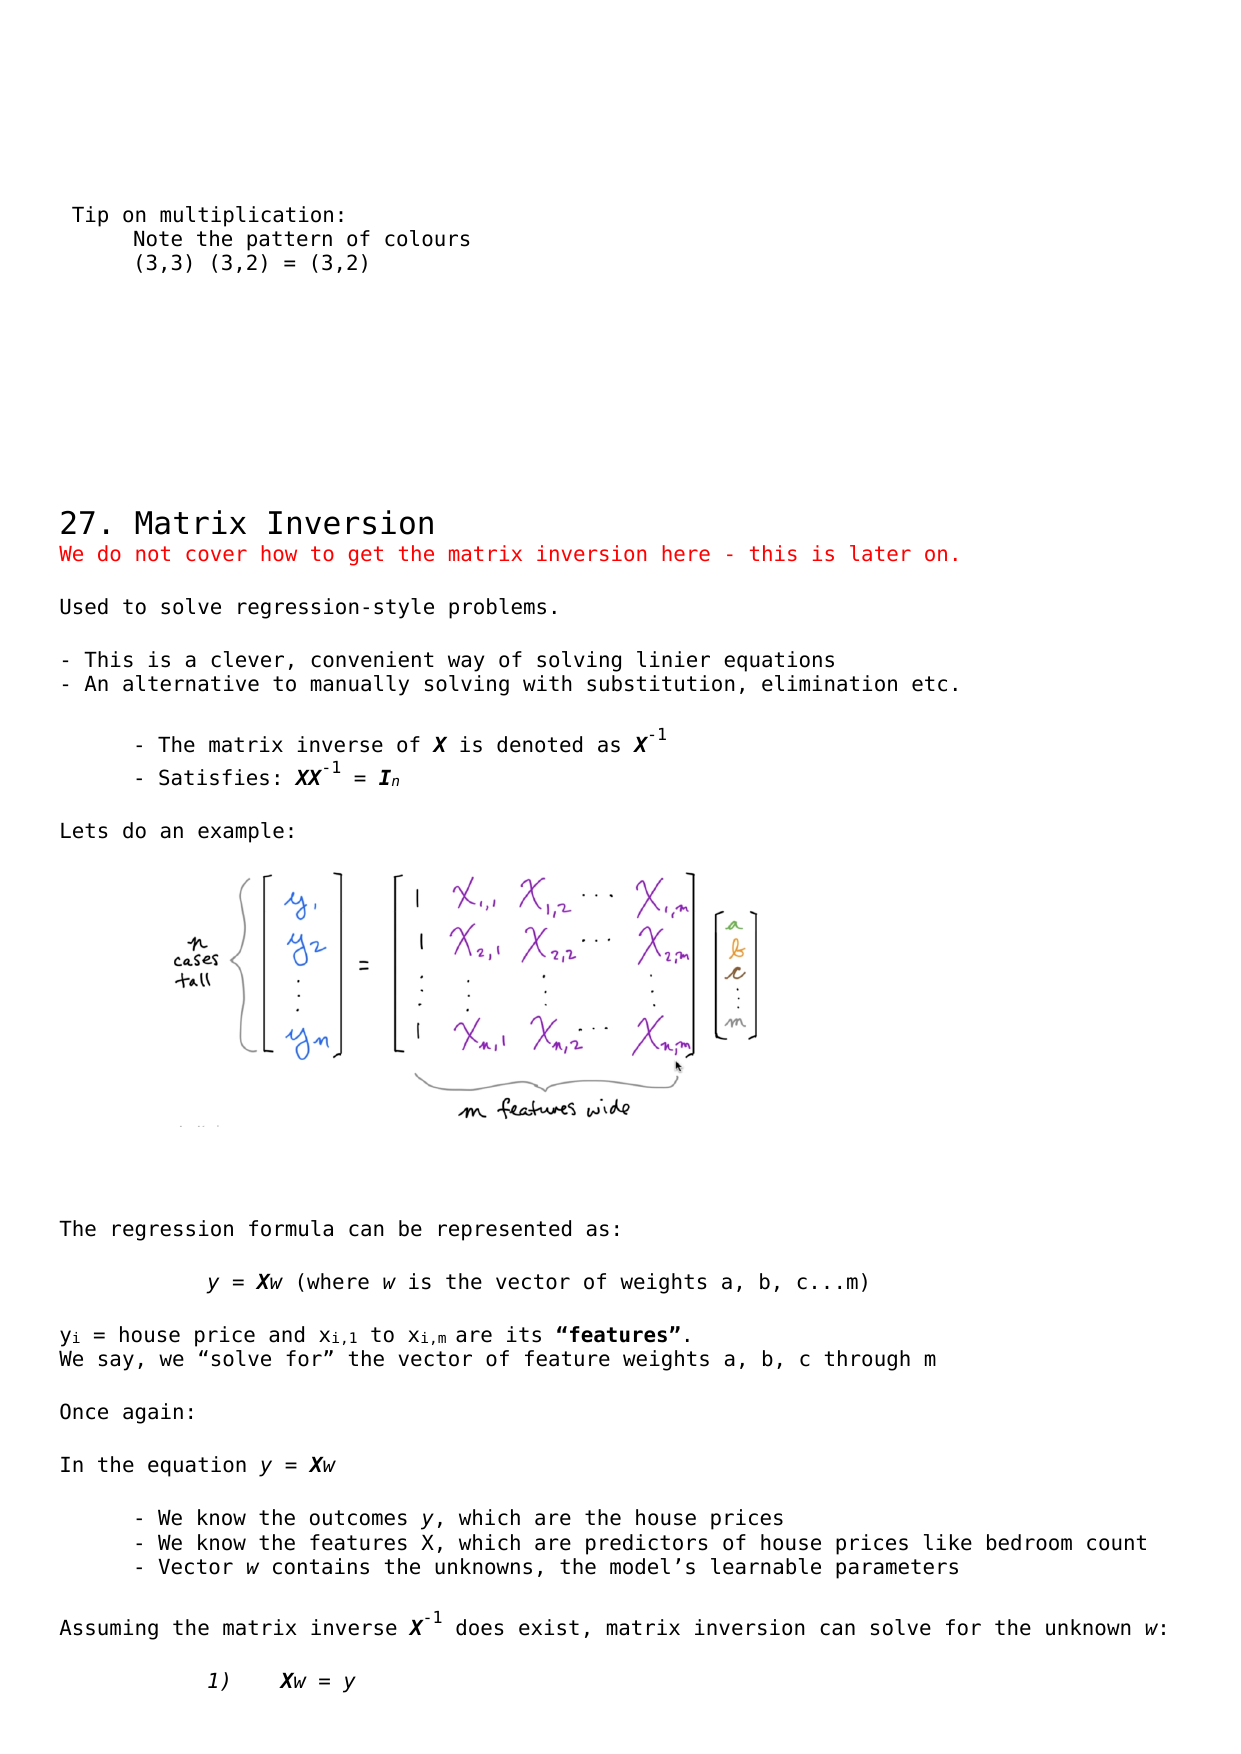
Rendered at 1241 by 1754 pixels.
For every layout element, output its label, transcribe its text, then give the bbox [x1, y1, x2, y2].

text Assuming the matrix inverse X-1 does exist, matrix inversion can solve for the unknown w: [59, 1608, 1181, 1641]
text We say, we “solve for” the vector of feature weights a, b, c through m [59, 1347, 1181, 1372]
text - An alternative to manually solving with substitution, elimination etc. [59, 672, 1181, 697]
text 27. Matrix Inversion [59, 506, 1181, 542]
text 1) Xw = y [59, 1669, 1181, 1693]
text y = Xw (where w is the vector of weights a, b, c...m) [59, 1270, 1181, 1294]
text - We know the features X, which are predictors of house prices like bedroom count [59, 1531, 1181, 1555]
text The regression formula can be represented as: [59, 1217, 1181, 1241]
text yi = house price and xi,1 to xi,m are its “features”. [59, 1323, 1181, 1347]
text We do not cover how to get the matrix inversion here - this is later on. [59, 542, 1181, 566]
text - The matrix inverse of X is denoted as X-1 [59, 725, 1181, 758]
picture [173, 861, 765, 1127]
text - This is a clever, convenient way of solving linier equations [59, 648, 1181, 672]
text In the equation y = Xw [59, 1453, 1181, 1478]
text Lets do an example: [59, 819, 1181, 843]
text - Satisfies: XX-1 = In [59, 758, 1181, 790]
text Used to solve regression-style problems. [59, 595, 1181, 619]
text Note the pattern of colours [59, 227, 1181, 251]
text (3,3) (3,2) = (3,2) [59, 251, 1181, 276]
text - We know the outcomes y, which are the house prices [59, 1506, 1181, 1531]
text Once again: [59, 1400, 1181, 1425]
text Tip on multiplication: [59, 203, 1181, 227]
text - Vector w contains the unknowns, the model’s learnable parameters [59, 1555, 1181, 1579]
